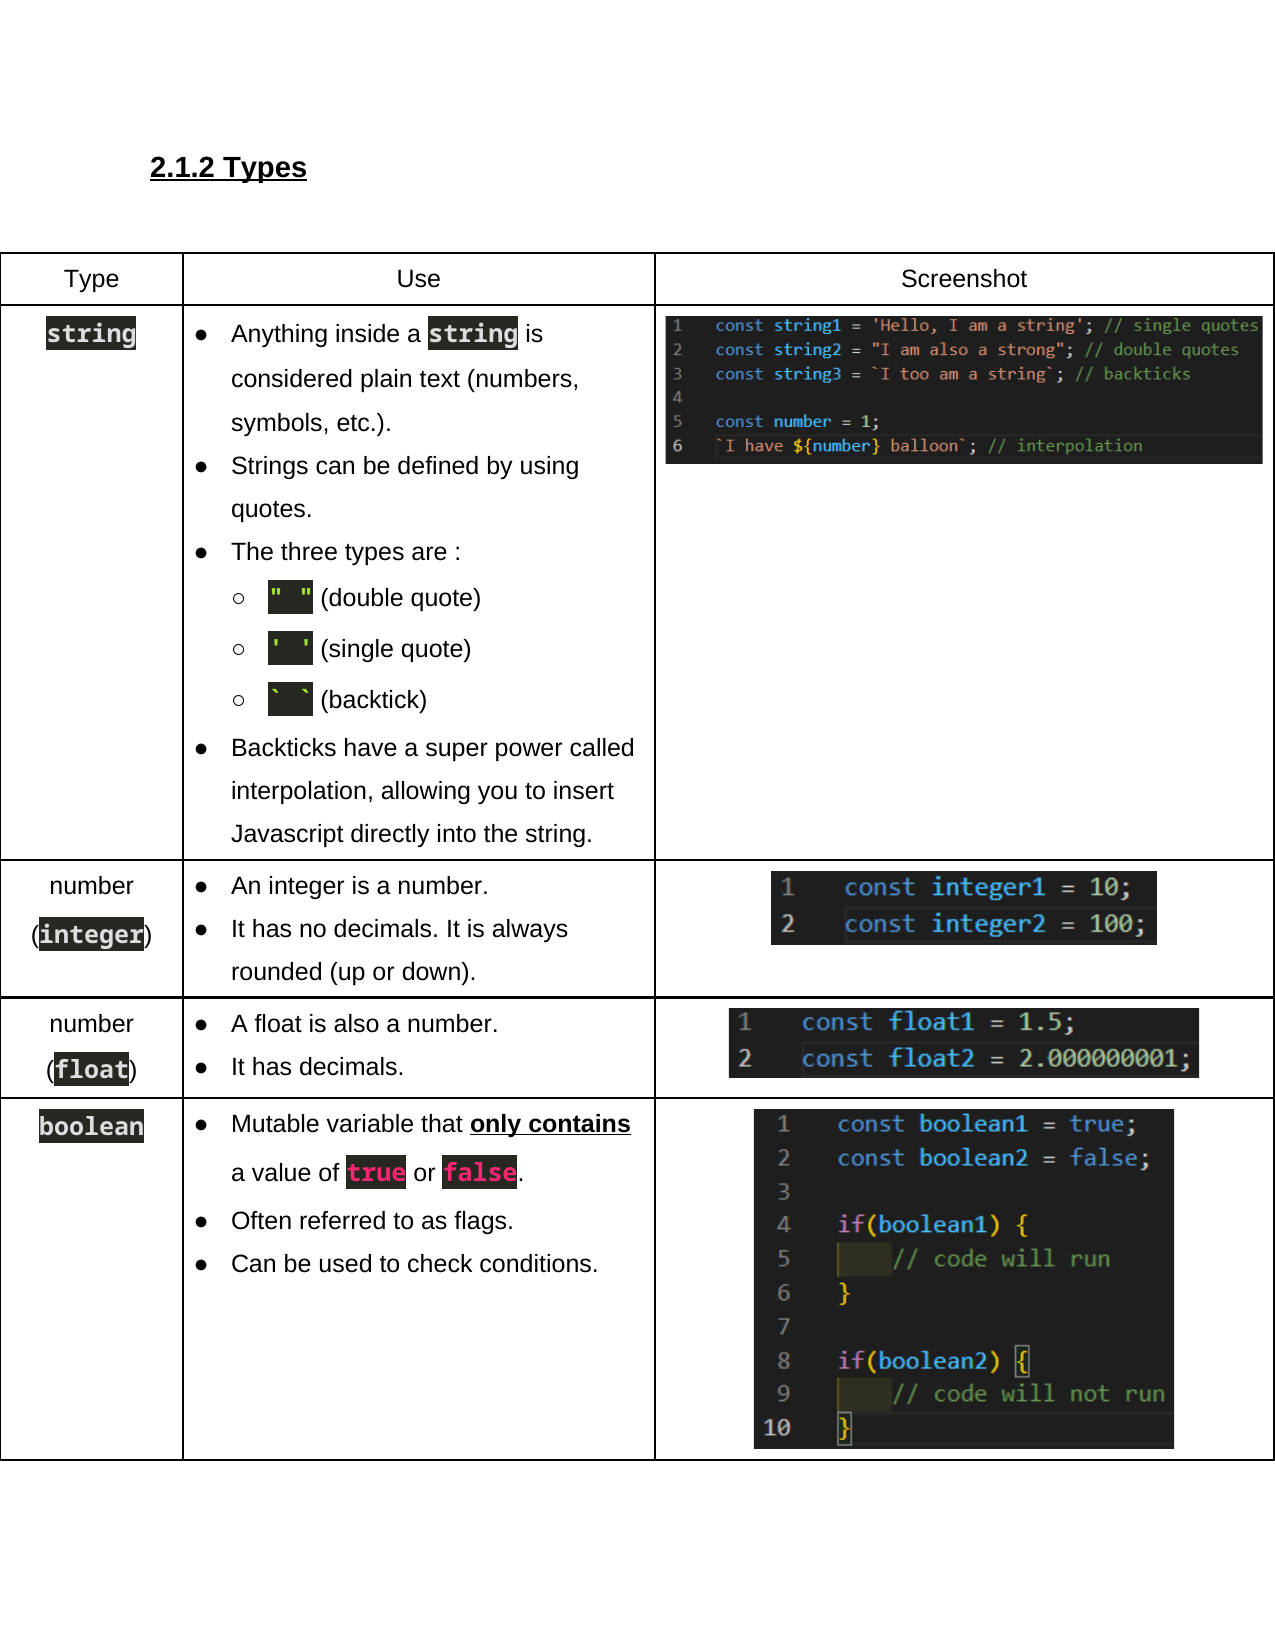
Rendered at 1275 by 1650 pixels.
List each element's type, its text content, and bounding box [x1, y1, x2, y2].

subtitle 2.1.2 Types [150, 150, 1125, 183]
table_cell An integer is a number. It has no decimals. It is always rounded (up or down). [184, 861, 654, 996]
picture [728, 1008, 1200, 1078]
picture [753, 1109, 1175, 1449]
table_cell A float is also a number. It has decimals. [184, 999, 654, 1097]
table_header Screenshot [656, 254, 1273, 303]
picture [665, 316, 1263, 464]
table_cell string [1, 306, 182, 858]
table_cell number (integer) [1, 861, 182, 996]
table_cell [656, 1099, 1273, 1459]
table_header Use [184, 254, 654, 303]
table_cell Mutable variable that only contains a value of true or false. Often referred to as flags. Can be used to check conditions. [184, 1099, 654, 1459]
table_cell number (float) [1, 999, 182, 1097]
table_cell [656, 306, 1273, 858]
table_cell [656, 861, 1273, 996]
table_cell [656, 999, 1273, 1097]
table_header Type [1, 254, 182, 303]
table_cell boolean [1, 1099, 182, 1459]
table_cell Anything inside a string is considered plain text (numbers, symbols, etc.). Strings can be defined by using quotes. The three types are : " " (double quote) ' ' (single quote) ` ` (backtick) Backticks have a super power called interpolation, allowing you to insert Javascript directly into the string. [184, 306, 654, 858]
picture [771, 871, 1157, 945]
